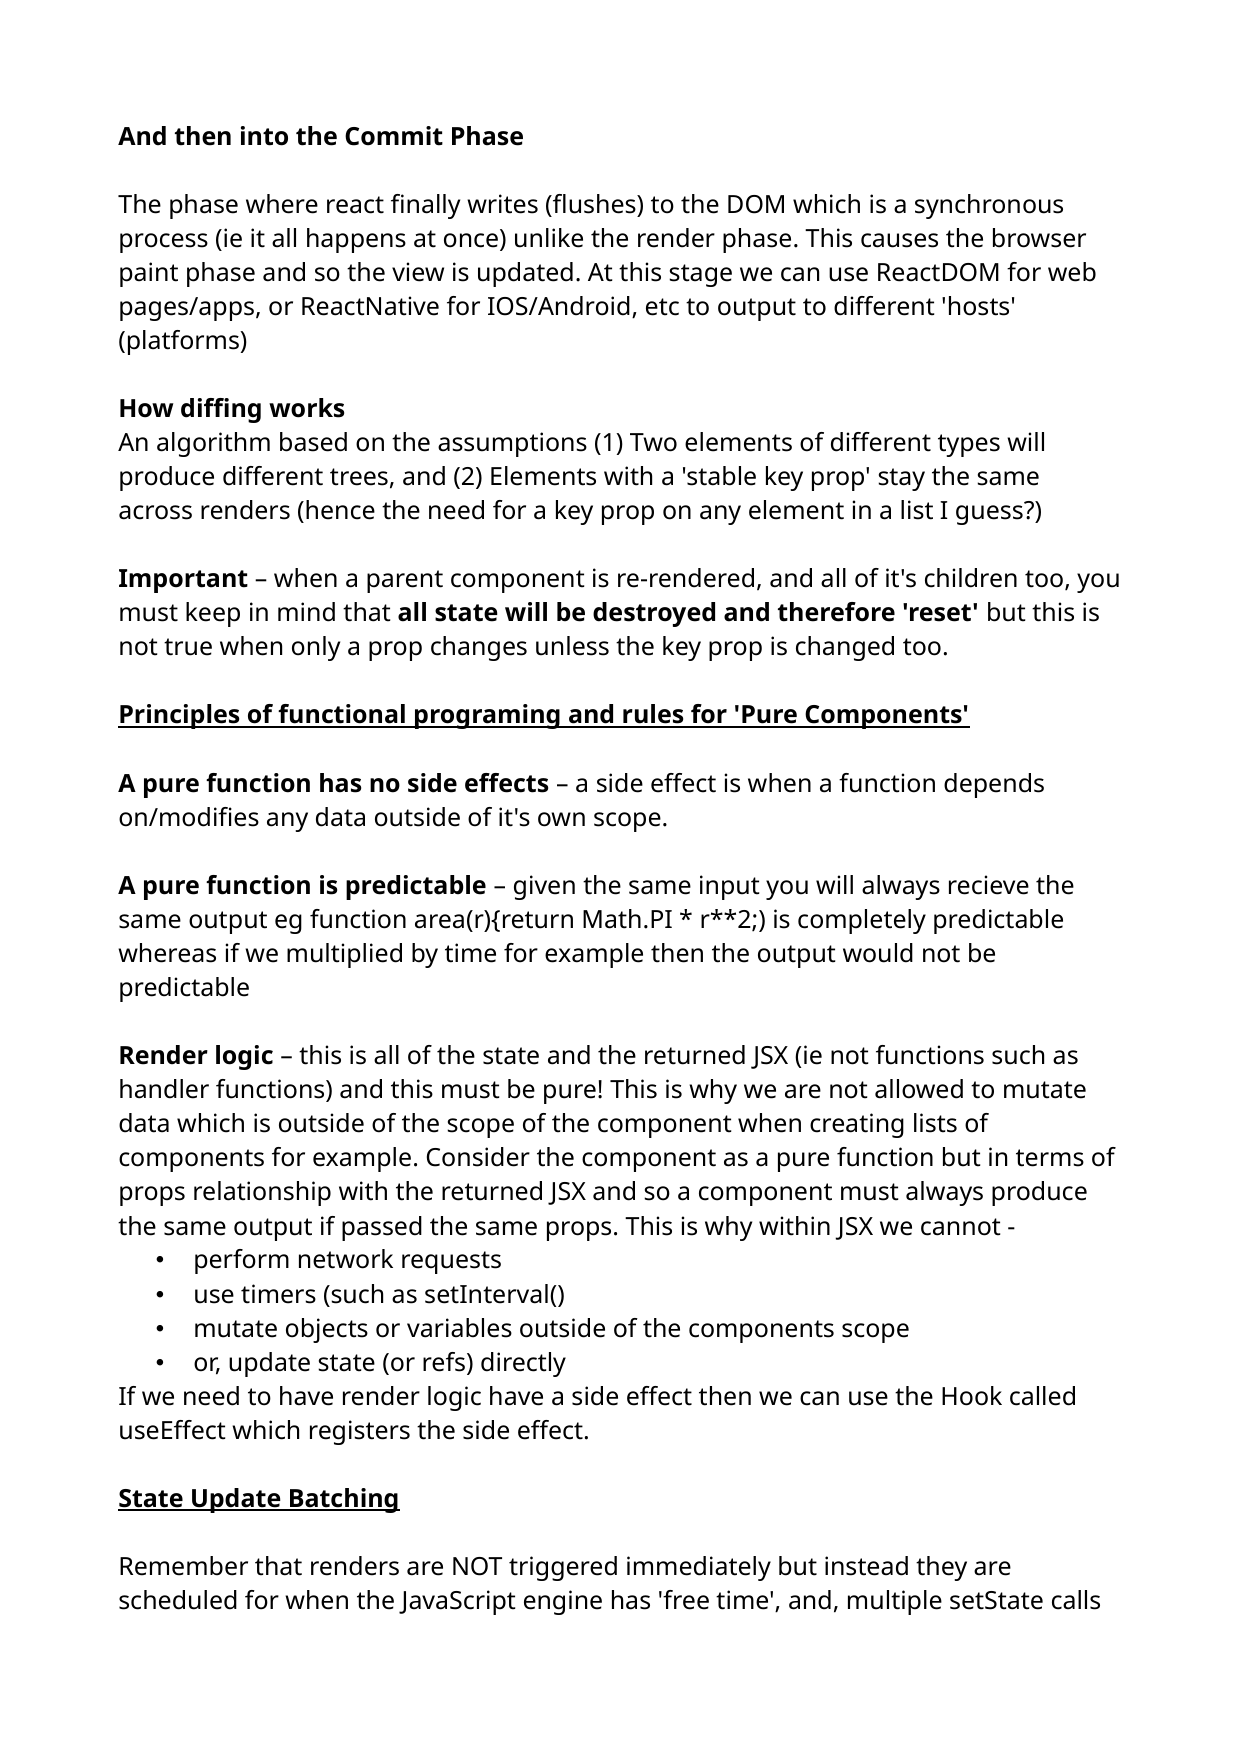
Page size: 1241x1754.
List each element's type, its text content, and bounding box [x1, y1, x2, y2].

text Principles of functional programing and rules for 'Pure Components' [118, 697, 1122, 731]
text Render logic – this is all of the state and the returned JSX (ie not functions such as handler functions) and this must be pure! This is why we are not allowed to mutate data which is outside of the scope of the component when creating lists of components for example. Consider the component as a pure function but in terms of props relationship with the returned JSX and so a component must always produce the same output if passed the same props. This is why within JSX we cannot - [118, 1038, 1122, 1242]
list or, update state (or refs) directly [156, 1344, 1122, 1378]
text The phase where react finally writes (flushes) to the DOM which is a synchronous process (ie it all happens at once) unlike the render phase. This causes the browser paint phase and so the view is updated. At this stage we can use ReactDOM for web pages/apps, or ReactNative for IOS/Android, etc to output to different 'hosts' (platforms) [118, 186, 1122, 357]
text A pure function has no side effects – a side effect is when a function depends on/modifies any data outside of it's own scope. [118, 765, 1122, 833]
text Remember that renders are NOT triggered immediately but instead they are scheduled for when the JavaScript engine has 'free time', and, multiple setState calls [118, 1549, 1122, 1617]
list use timers (such as setInterval() [156, 1276, 1122, 1310]
text How diffing works [118, 391, 1122, 425]
text Important – when a parent component is re-rendered, and all of it's children too, you must keep in mind that all state will be destroyed and therefore 'reset' but this is not true when only a prop changes unless the key prop is changed too. [118, 561, 1122, 663]
list perform network requests [156, 1242, 1122, 1276]
text State Update Batching [118, 1481, 1122, 1515]
text A pure function is predictable – given the same input you will always recieve the same output eg function area(r){return Math.PI * r**2;) is completely predictable whereas if we multiplied by time for example then the output would not be predictable [118, 867, 1122, 1004]
text And then into the Commit Phase [118, 118, 1122, 152]
text An algorithm based on the assumptions (1) Two elements of different types will produce different trees, and (2) Elements with a 'stable key prop' stay the same across renders (hence the need for a key prop on any element in a list I guess?) [118, 425, 1122, 527]
list mutate objects or variables outside of the components scope [156, 1310, 1122, 1344]
text If we need to have render logic have a side effect then we can use the Hook called useEffect which registers the side effect. [118, 1378, 1122, 1447]
